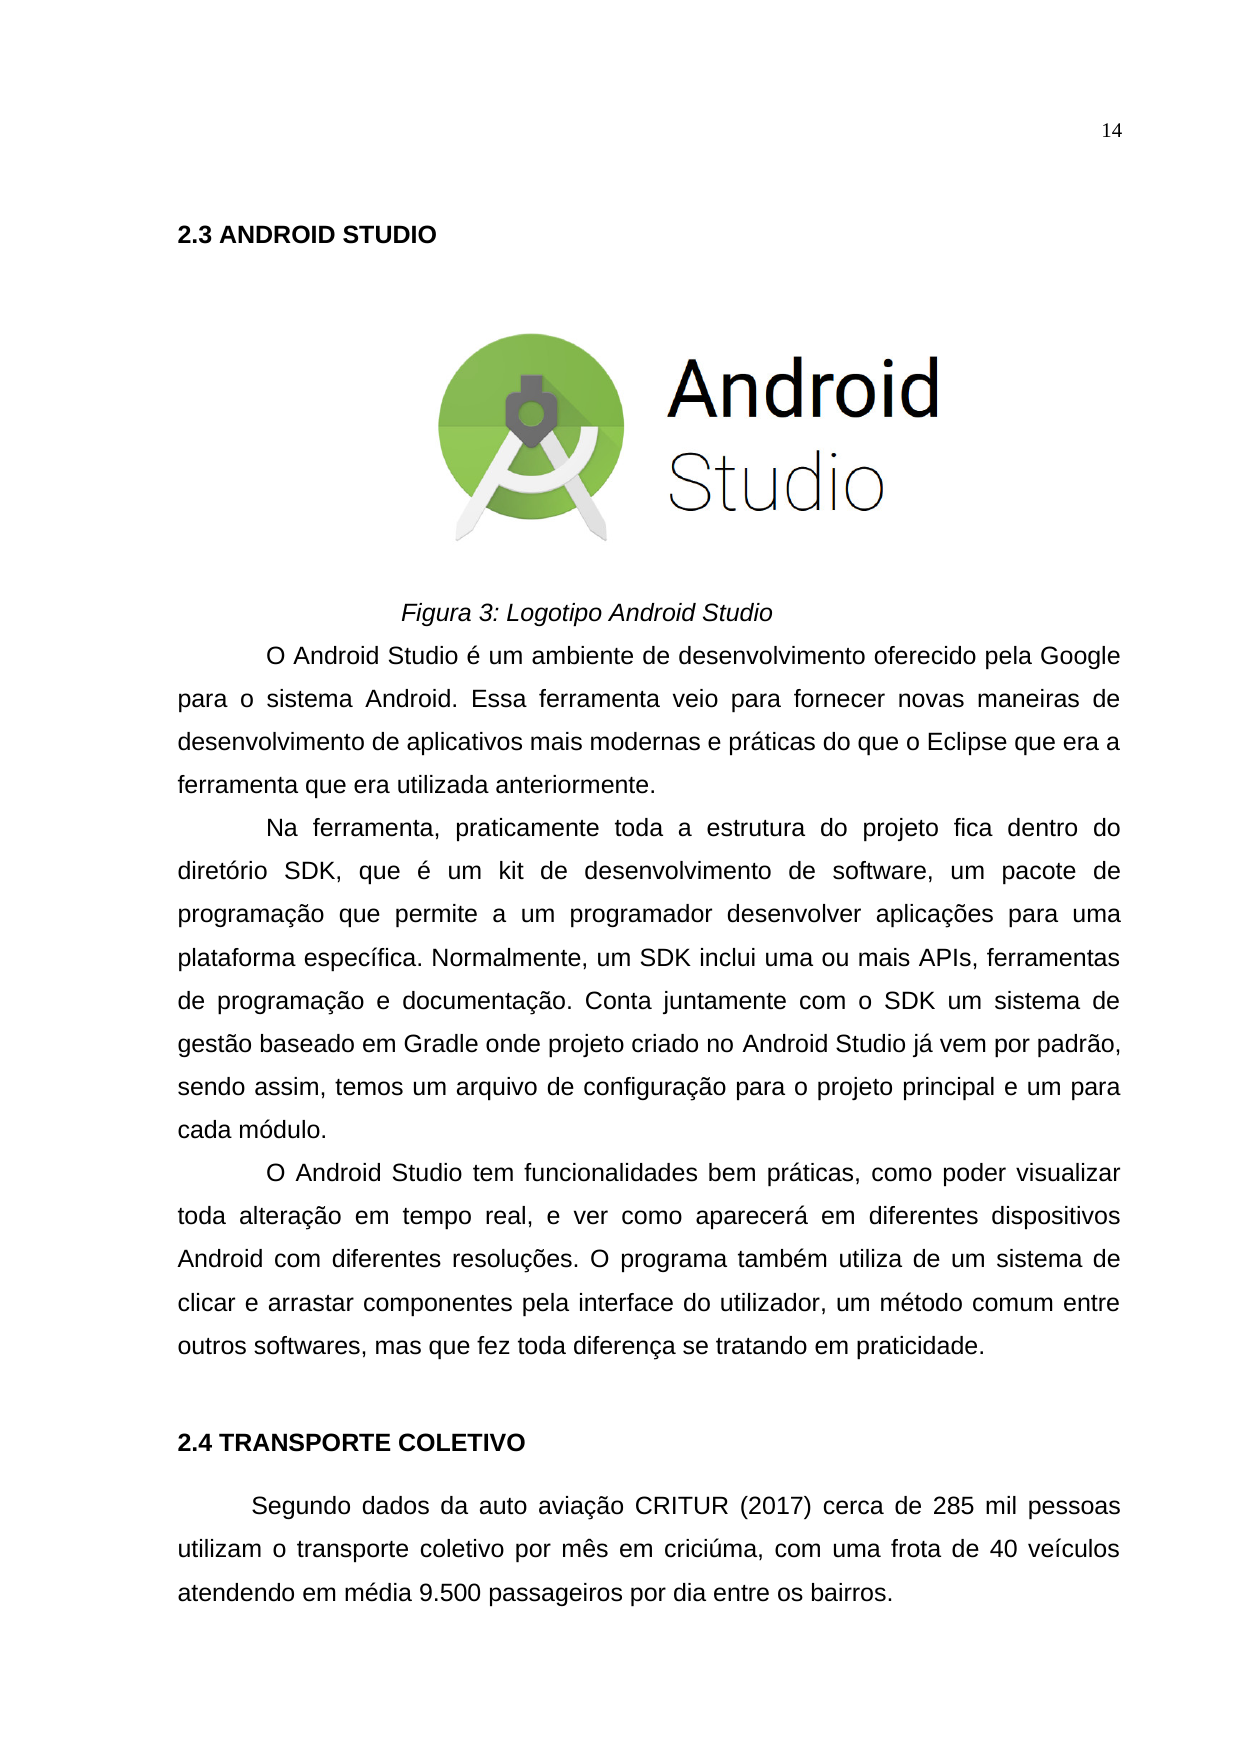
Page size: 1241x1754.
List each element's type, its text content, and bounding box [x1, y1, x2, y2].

text Segundo dados da auto aviação CRITUR (2017) cerca de 285 mil pessoas utilizam o transporte coletivo por mês em criciúma, com uma frota de 40 veículos atendendo em média 9.500 passageiros por dia entre os bairros. [177, 1491, 1122, 1606]
text Figura 3: Logotipo Android Studio [401, 598, 972, 626]
subtitle 2.4 TRANSPORTE COLETIVO [177, 1428, 1122, 1456]
text O Android Studio é um ambiente de desenvolvimento oferecido pela Google para o sistema Android. Essa ferramenta veio para fornecer novas maneiras de desenvolvimento de aplicativos mais modernas e práticas do que o Eclipse que era a ferramenta que era utilizada anteriormente. [177, 641, 1122, 799]
picture [400, 276, 973, 598]
subtitle 2.3 ANDROID STUDIO [177, 220, 1122, 249]
text Na ferramenta, praticamente toda a estrutura do projeto fica dentro do diretório SDK, que é um kit de desenvolvimento de software, um pacote de programação que permite a um programador desenvolver aplicações para uma plataforma específica. Normalmente, um SDK inclui uma ou mais APIs, ferramentas de programação e documentação. Conta juntamente com o SDK um sistema de gestão baseado em Gradle onde projeto criado no Android Studio já vem por padrão, sendo assim, temos um arquivo de configuração para o projeto principal e um para cada módulo. [177, 813, 1122, 1144]
text O Android Studio tem funcionalidades bem práticas, como poder visualizar toda alteração em tempo real, e ver como aparecerá em diferentes dispositivos Android com diferentes resoluções. O programa também utiliza de um sistema de clicar e arrastar componentes pela interface do utilizador, um método comum entre outros softwares, mas que fez toda diferença se tratando em praticidade. [177, 1158, 1122, 1359]
